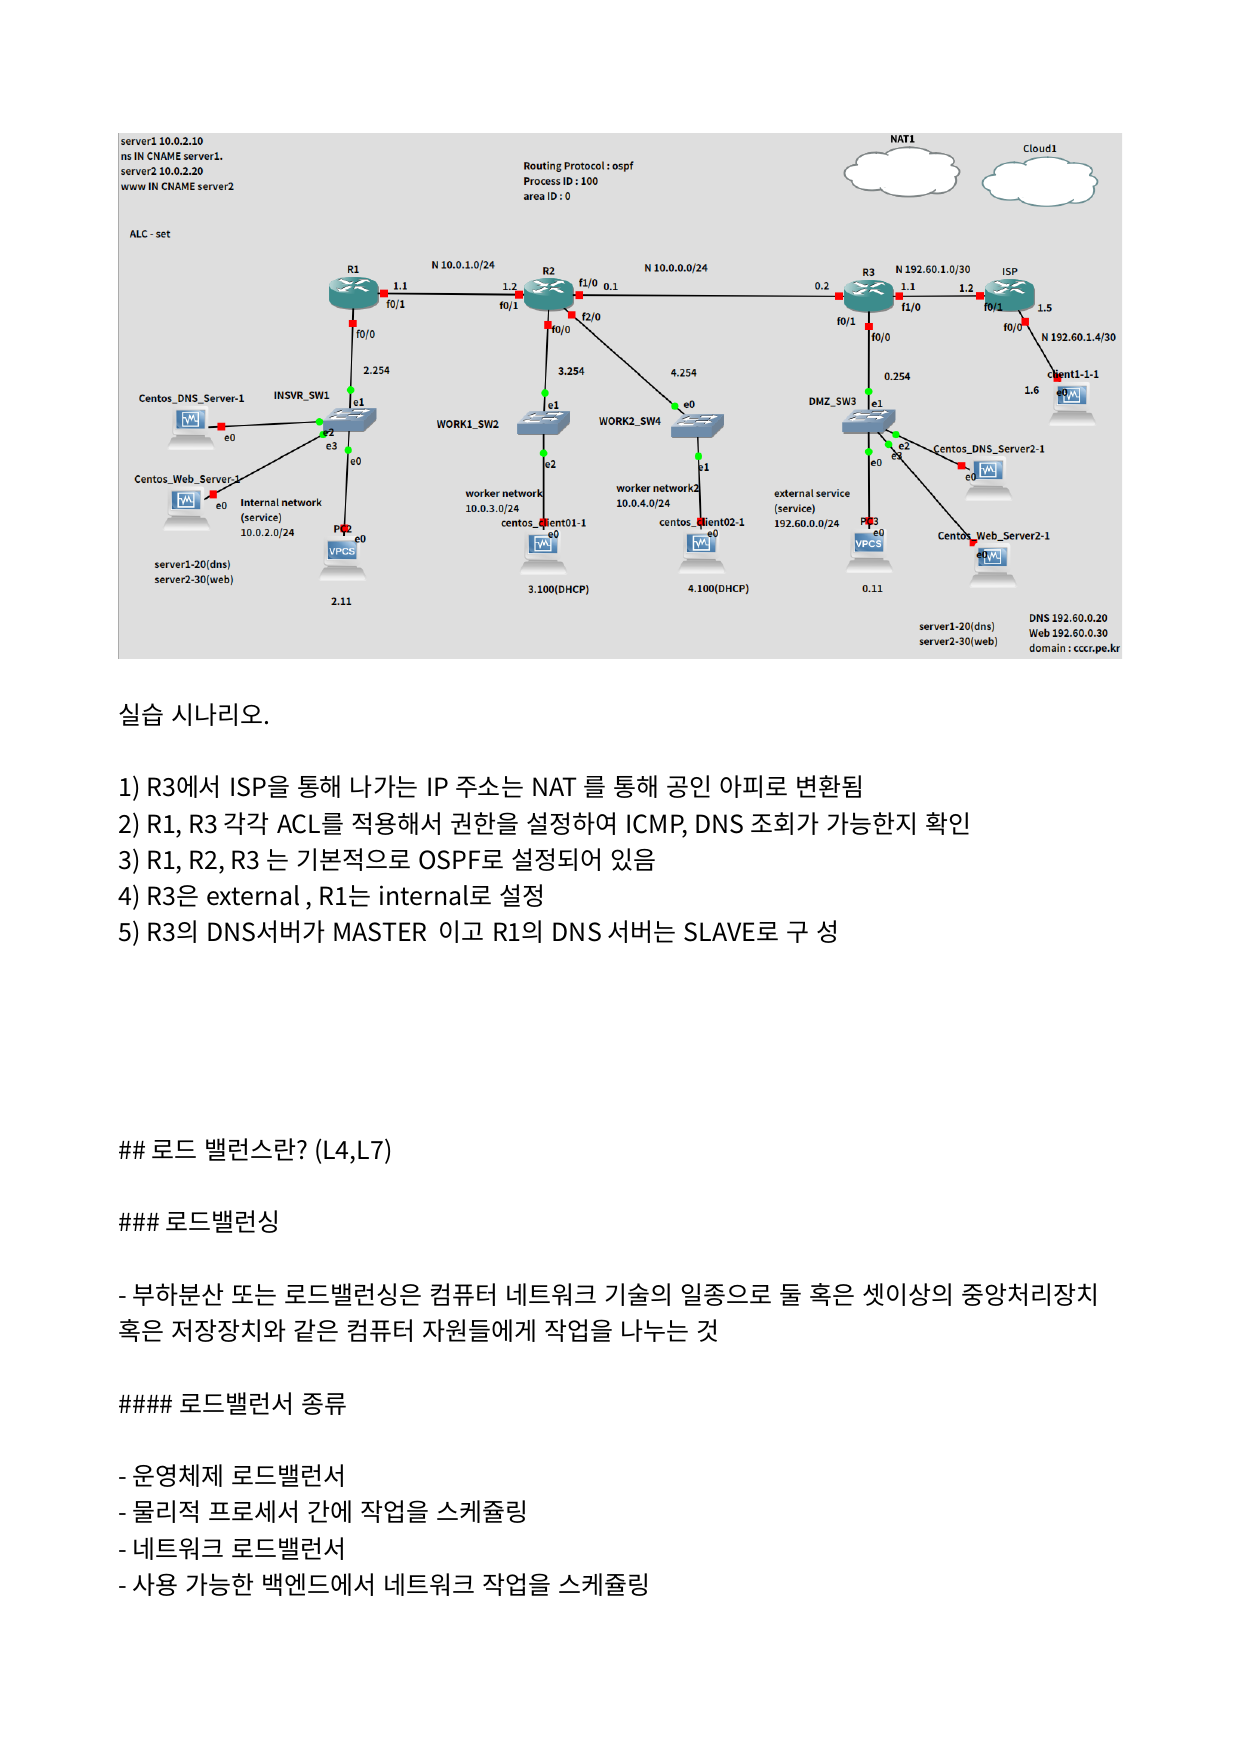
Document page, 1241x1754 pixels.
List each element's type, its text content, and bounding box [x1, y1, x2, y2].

text 5) R3의 DNS서버가 MASTER 이고 R1의 DNS 서버는 SLAVE로 구 성 [118, 913, 1122, 949]
text - 물리적 프로세서 간에 작업을 스케쥴링 [118, 1493, 1122, 1529]
text - 네트워크 로드밸런서 [118, 1529, 1122, 1565]
text - 사용 가능한 백엔드에서 네트워크 작업을 스케쥴링 [118, 1565, 1122, 1602]
text ### 로드밸런싱 [118, 1203, 1122, 1239]
text 3) R1, R2, R3 는 기본적으로 OSPF로 설정되어 있음 [118, 840, 1122, 877]
text #### 로드밸런서 종류 [118, 1384, 1122, 1420]
text - 부하분산 또는 로드밸런싱은 컴퓨터 네트워크 기술의 일종으로 둘 혹은 셋이상의 중앙처리장치 혹은 저장장치와 같은 컴퓨터 자원들에게 작업을 나누는 것 [118, 1275, 1122, 1348]
text 실습 시나리오. [118, 695, 1122, 732]
picture [118, 133, 1123, 659]
text - 운영체제 로드밸런서 [118, 1457, 1122, 1493]
text 1) R3에서 ISP을 통해 나가는 IP 주소는 NAT 를 통해 공인 아피로 변환됨 [118, 768, 1122, 804]
text ## 로드 밸런스란? (L4,L7) [118, 1130, 1122, 1167]
text 4) R3은 external , R1는 internal로 설정 [118, 877, 1122, 913]
text 2) R1, R3 각각 ACL를 적용해서 권한을 설정하여 ICMP, DNS 조회가 가능한지 확인 [118, 804, 1122, 840]
